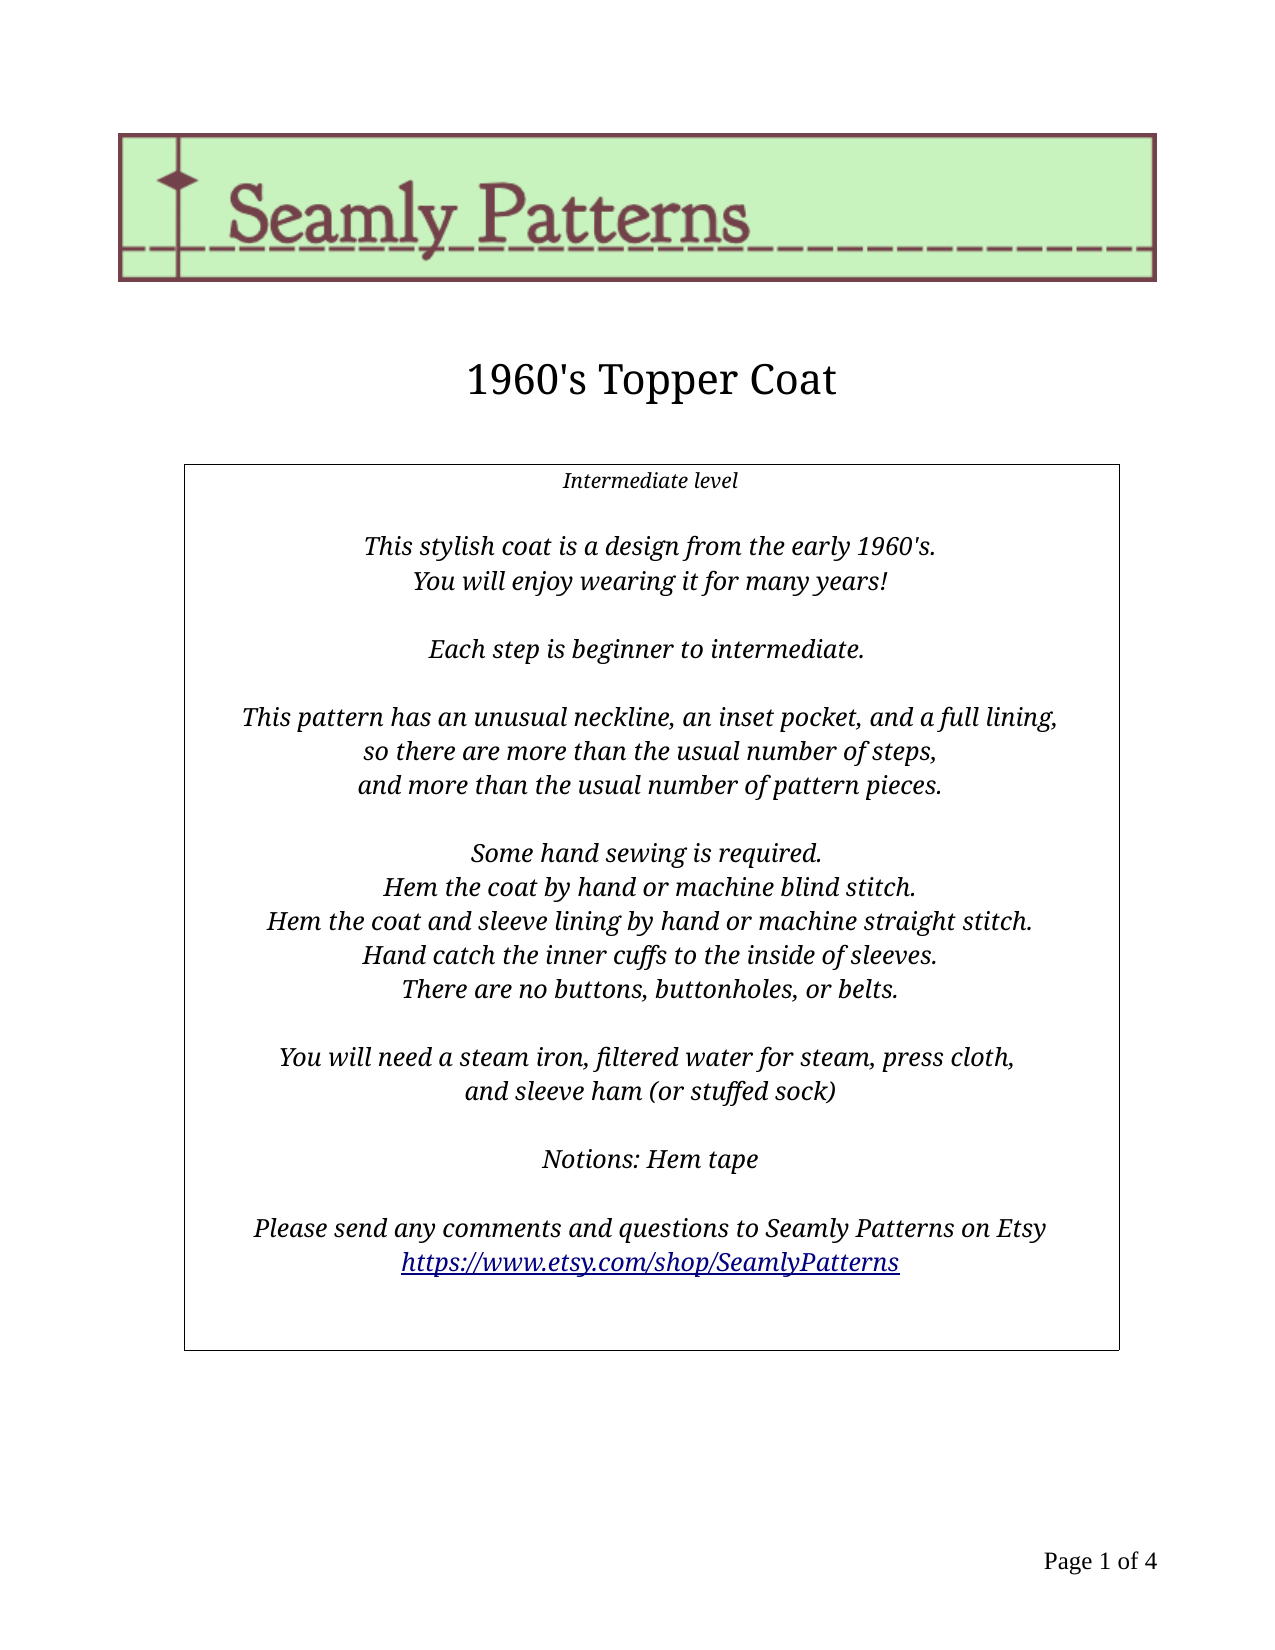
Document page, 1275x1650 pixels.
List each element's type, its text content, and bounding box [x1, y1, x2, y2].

text Hem the coat and sleeve lining by hand or machine straight stitch. [185, 901, 1119, 935]
text Intermediate level [185, 465, 1119, 495]
text Hand catch the inner cuffs to the inside of sleeves. [185, 935, 1119, 969]
text There are no buttons, buttonholes, or belts. [185, 969, 1119, 1006]
picture [118, 133, 1157, 282]
text Each step is beginner to intermediate. [185, 628, 1119, 665]
text Notions: Hem tape [185, 1139, 1119, 1176]
text Some hand sewing is required. [185, 832, 1119, 867]
text This pattern has an unusual neckline, an inset pocket, and a full lining, [185, 696, 1119, 730]
text Please send any comments and questions to Seamly Patterns on Etsy https://www.etsy.com/shop/SeamlyPatterns [185, 1207, 1119, 1278]
text Hem the coat by hand or machine blind stitch. [185, 867, 1119, 901]
text so there are more than the usual number of steps, [185, 730, 1119, 764]
text and sleeve ham (or stuffed sock) [185, 1071, 1119, 1108]
text You will enjoy wearing it for many years! [185, 560, 1119, 597]
text You will need a steam iron, filtered water for steam, press cloth, [185, 1037, 1119, 1071]
text 1960's Topper Coat [184, 350, 1119, 407]
text and more than the usual number of pattern pieces. [185, 764, 1119, 802]
text This stylish coat is a design from the early 1960's. [185, 526, 1119, 560]
